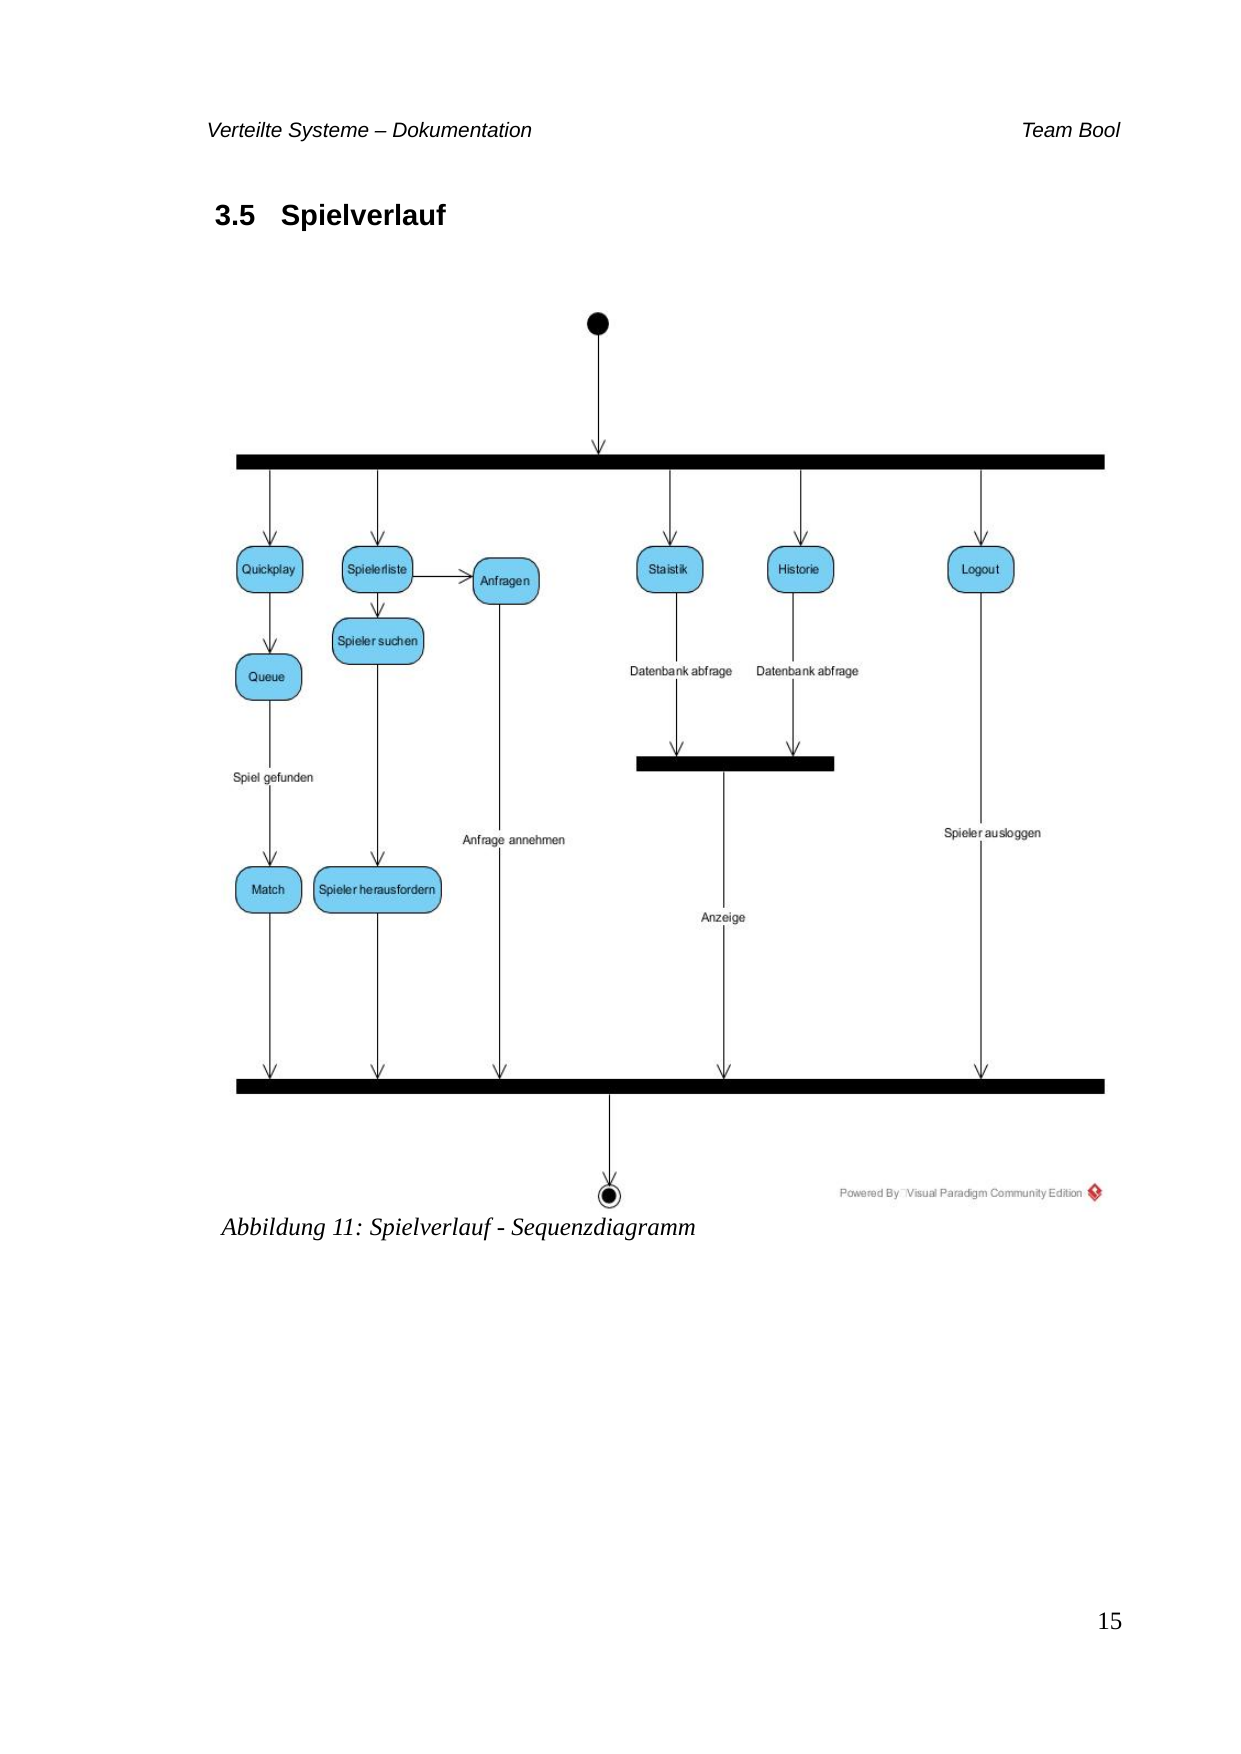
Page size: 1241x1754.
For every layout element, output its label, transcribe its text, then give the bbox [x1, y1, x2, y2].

text Abbildung 11: Spielverlauf - Sequenzdiagramm [221, 1212, 1107, 1241]
picture [221, 310, 1108, 1212]
subtitle Spielverlauf [207, 198, 1122, 231]
